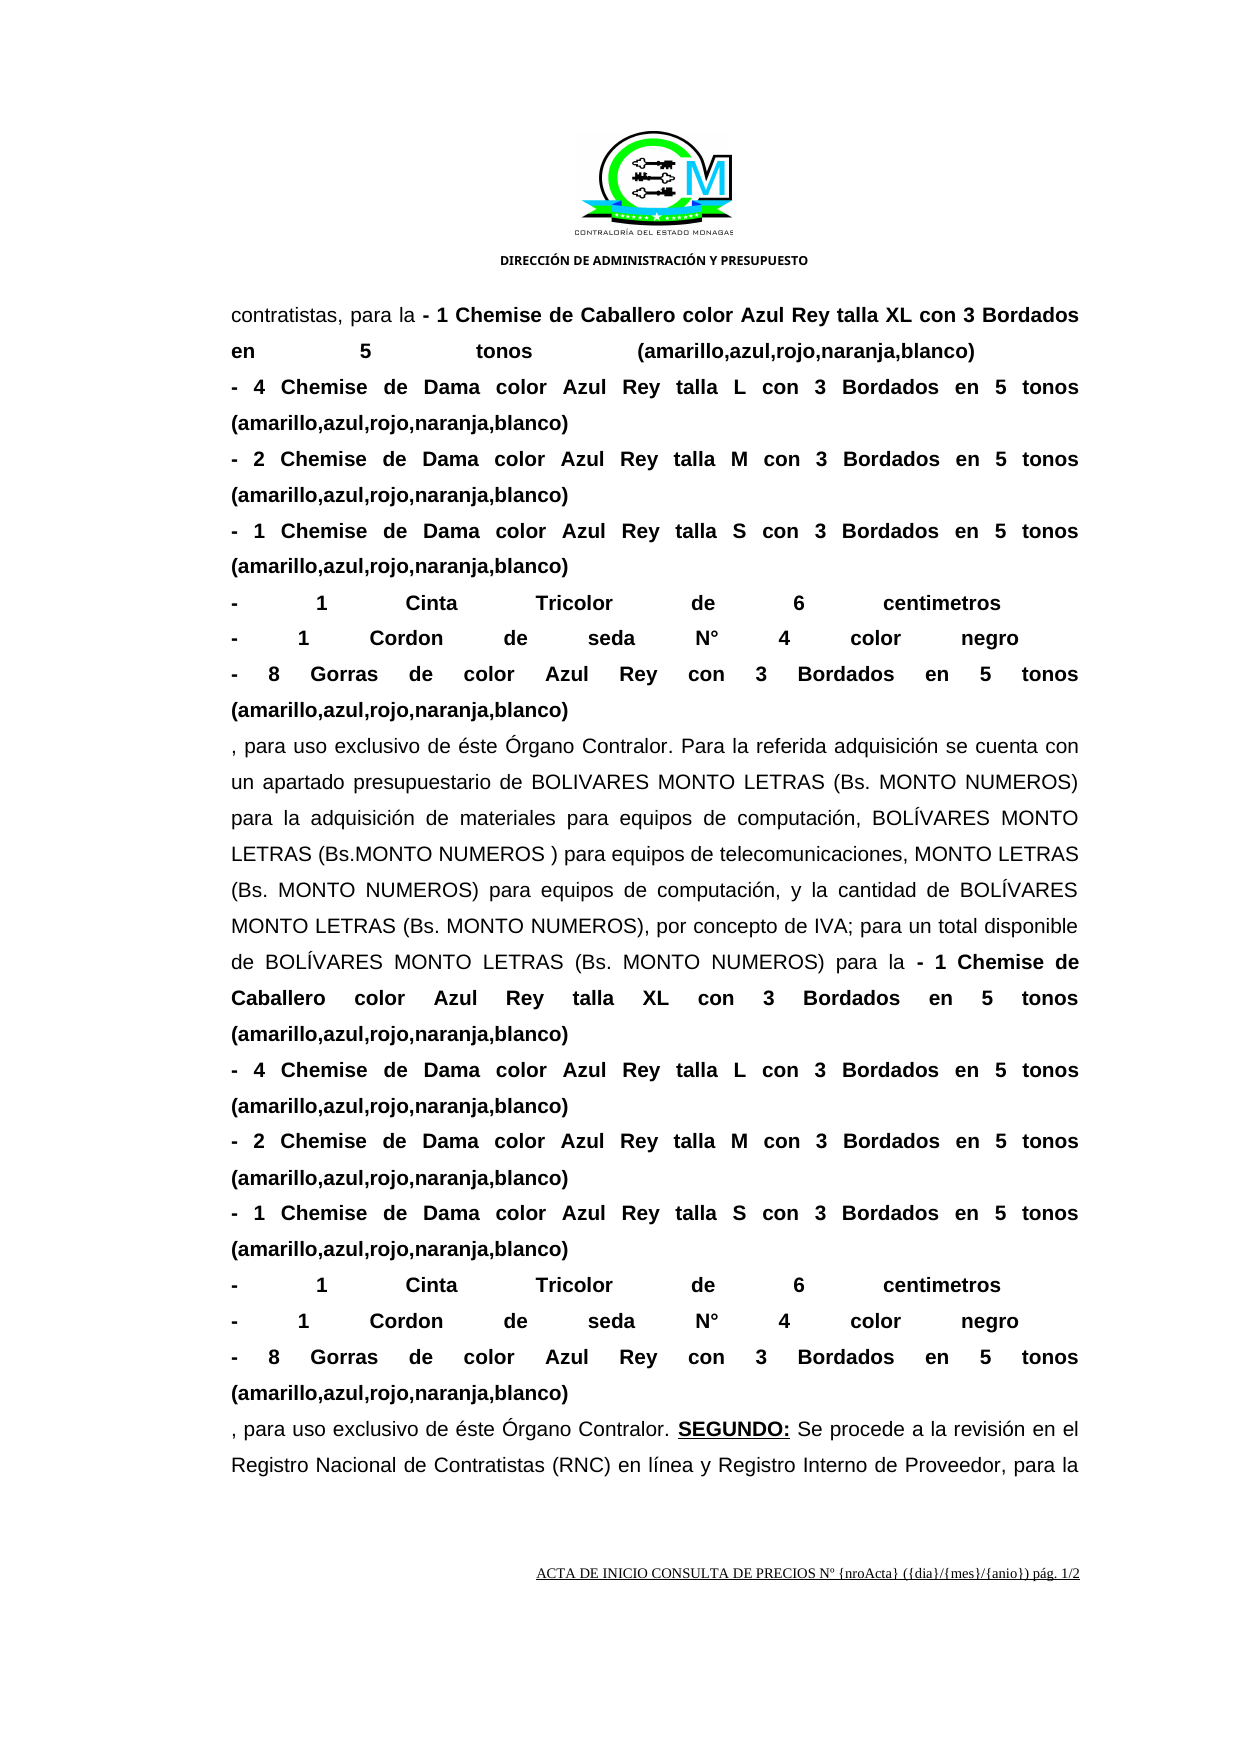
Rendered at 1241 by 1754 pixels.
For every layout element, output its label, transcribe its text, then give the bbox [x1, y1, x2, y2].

text contratistas, para la - 1 Chemise de Caballero color Azul Rey talla XL con 3 Bordados en 5 tonos (amarillo,azul,rojo,naranja,blanco) - 4 Chemise de Dama color Azul Rey talla L con 3 Bordados en 5 tonos (amarillo,azul,rojo,naranja,blanco) - 2 Chemise de Dama color Azul Rey talla M con 3 Bordados en 5 tonos (amarillo,azul,rojo,naranja,blanco) - 1 Chemise de Dama color Azul Rey talla S con 3 Bordados en 5 tonos (amarillo,azul,rojo,naranja,blanco) - 1 Cinta Tricolor de 6 centimetros - 1 Cordon de seda N° 4 color negro - 8 Gorras de color Azul Rey con 3 Bordados en 5 tonos (amarillo,azul,rojo,naranja,blanco) , para uso exclusivo de éste Órgano Contralor. Para la referida adquisición se cuenta con un apartado presupuestario de BOLIVARES MONTO LETRAS (Bs. MONTO NUMEROS) para la adquisición de materiales para equipos de computación, BOLÍVARES MONTO LETRAS (Bs.MONTO NUMEROS ) para equipos de telecomunicaciones, MONTO LETRAS (Bs. MONTO NUMEROS) para equipos de computación, y la cantidad de BOLÍVARES MONTO LETRAS (Bs. MONTO NUMEROS), por concepto de IVA; para un total disponible de BOLÍVARES MONTO LETRAS (Bs. MONTO NUMEROS) para la - 1 Chemise de Caballero color Azul Rey talla XL con 3 Bordados en 5 tonos (amarillo,azul,rojo,naranja,blanco) - 4 Chemise de Dama color Azul Rey talla L con 3 Bordados en 5 tonos (amarillo,azul,rojo,naranja,blanco) - 2 Chemise de Dama color Azul Rey talla M con 3 Bordados en 5 tonos (amarillo,azul,rojo,naranja,blanco) - 1 Chemise de Dama color Azul Rey talla S con 3 Bordados en 5 tonos (amarillo,azul,rojo,naranja,blanco) - 1 Cinta Tricolor de 6 centimetros - 1 Cordon de seda N° 4 color negro - 8 Gorras de color Azul Rey con 3 Bordados en 5 tonos (amarillo,azul,rojo,naranja,blanco) , para uso exclusivo de éste Órgano Contralor. SEGUNDO: Se procede a la revisión en el Registro Nacional de Contratistas (RNC) en línea y Registro Interno de Proveedor, para la [231, 303, 1080, 1477]
picture [574, 131, 733, 235]
